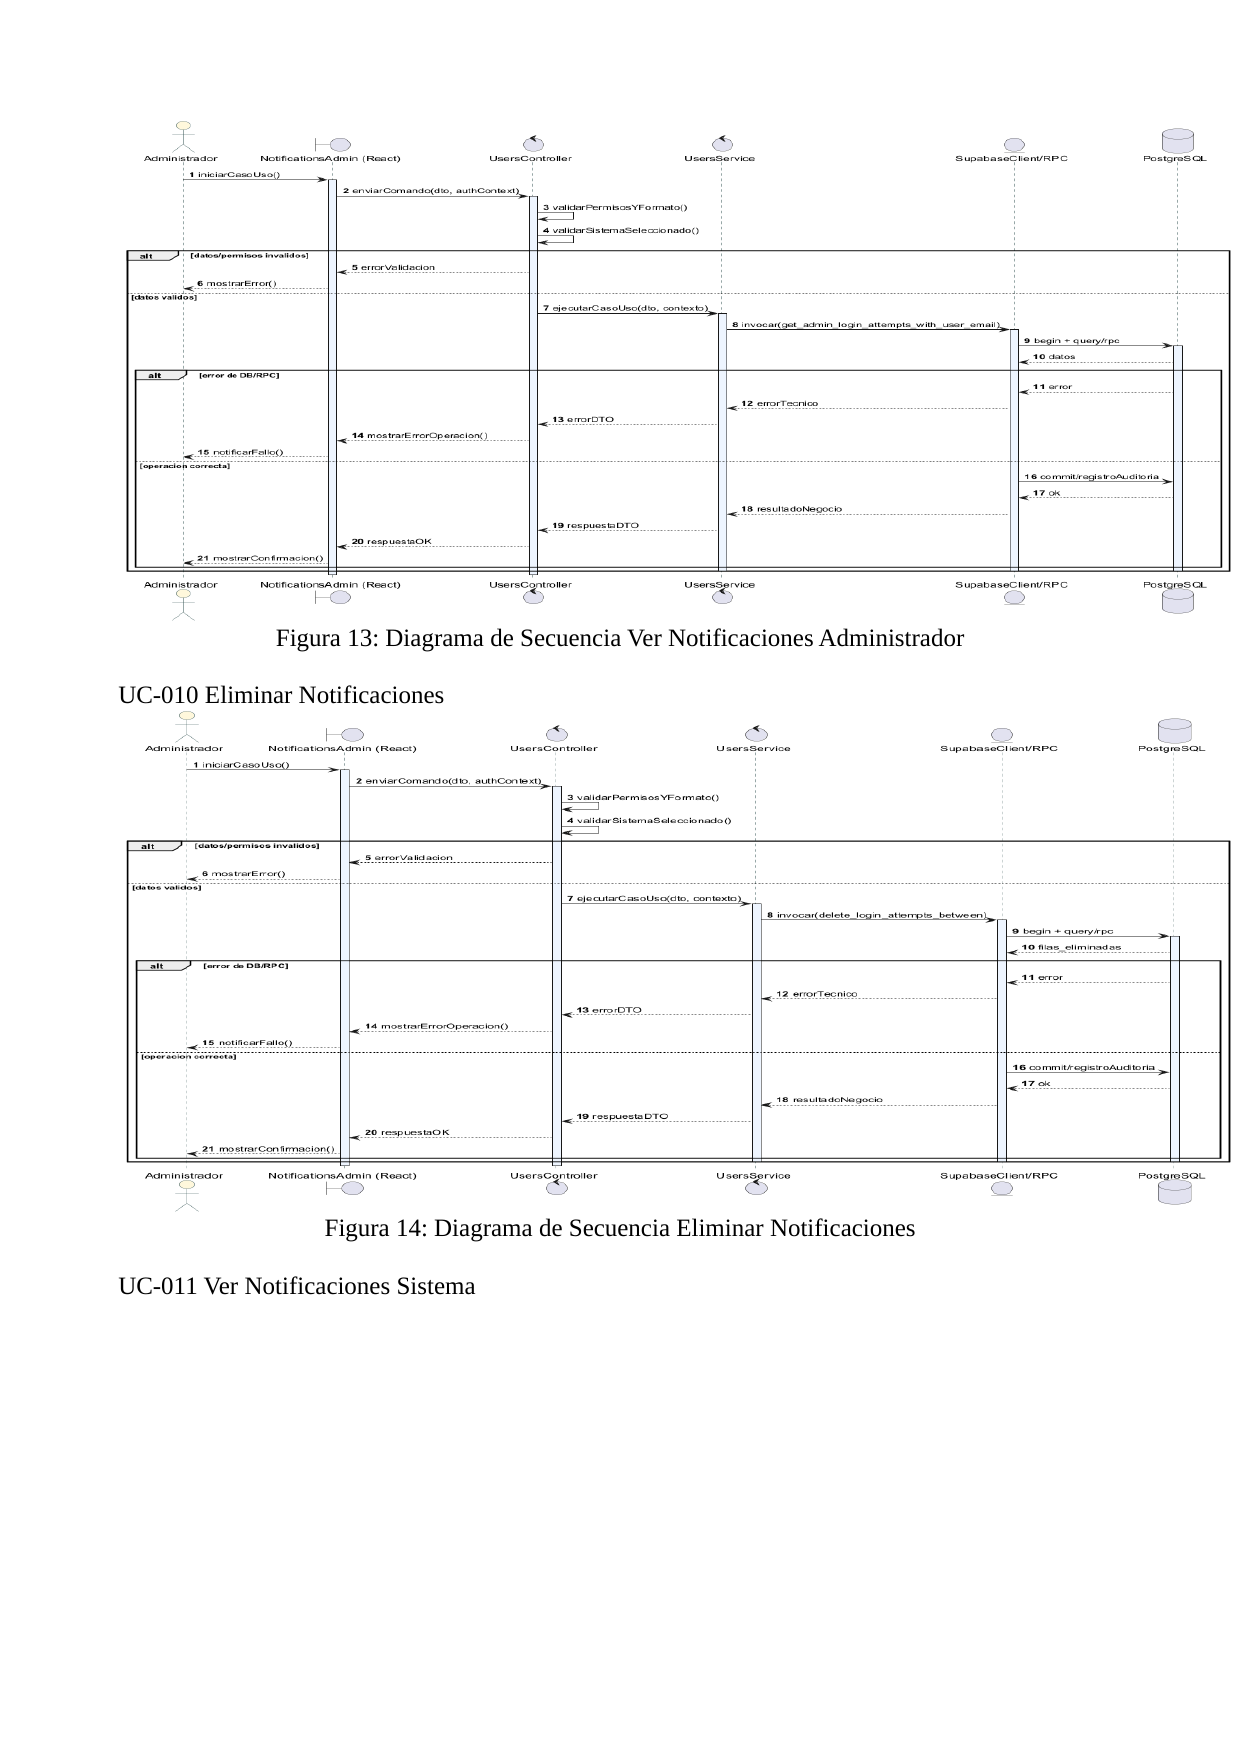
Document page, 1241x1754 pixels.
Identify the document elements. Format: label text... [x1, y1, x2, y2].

picture [118, 118, 1234, 623]
text UC-011 Ver Notificaciones Sistema [118, 1271, 1122, 1300]
picture [118, 708, 1234, 1214]
text Figura 14: Diagrama de Secuencia Eliminar Notificaciones [118, 1214, 1122, 1242]
text UC-010 Eliminar Notificaciones [118, 680, 1122, 708]
text Figura 13: Diagrama de Secuencia Ver Notificaciones Administrador [118, 623, 1122, 651]
